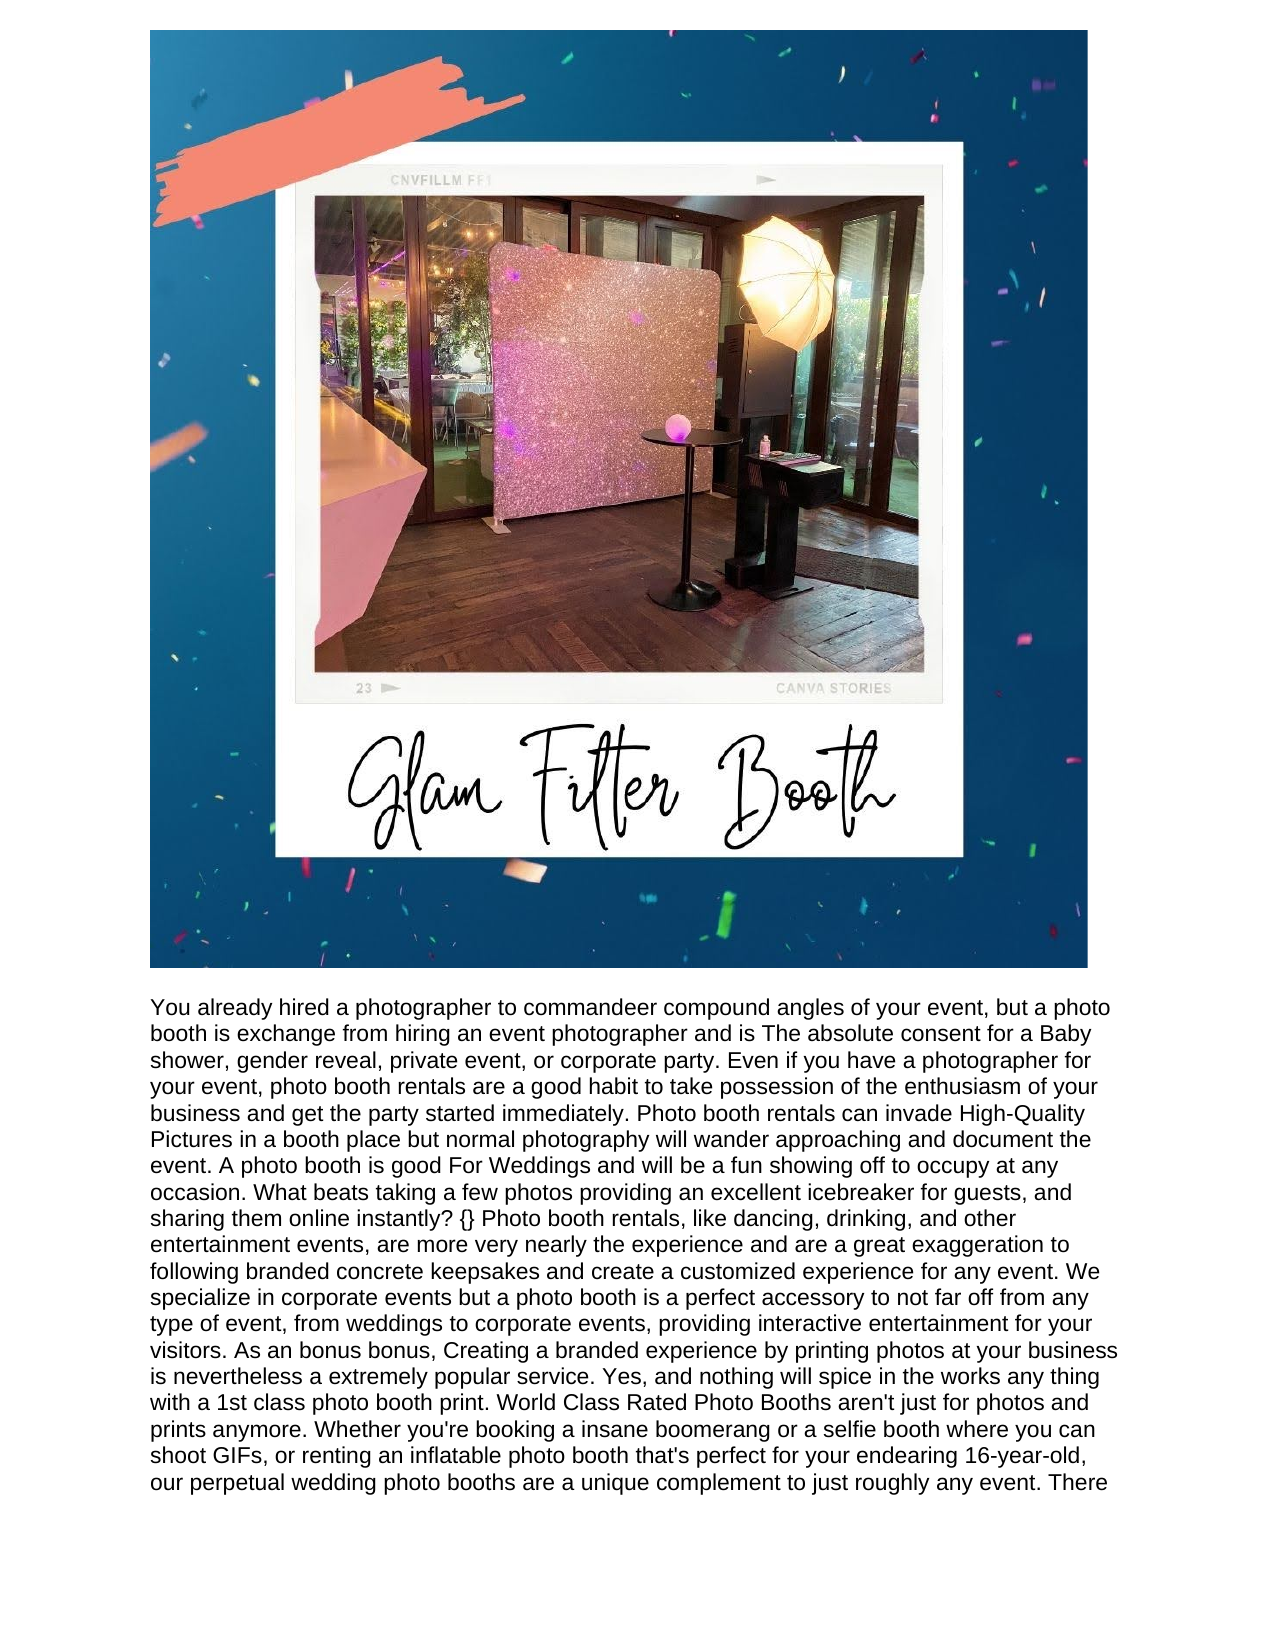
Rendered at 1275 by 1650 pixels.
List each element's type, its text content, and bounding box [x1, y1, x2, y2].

text You already hired a photographer to commandeer compound angles of your event, but a photo booth is exchange from hiring an event photographer and is The absolute consent for a Baby shower, gender reveal, private event, or corporate party. Even if you have a photographer for your event, photo booth rentals are a good habit to take possession of the enthusiasm of your business and get the party started immediately. Photo booth rentals can invade High-Quality Pictures in a booth place but normal photography will wander approaching and document the event. A photo booth is good For Weddings and will be a fun showing off to occupy at any occasion. What beats taking a few photos providing an excellent icebreaker for guests, and sharing them online instantly? {} Photo booth rentals, like dancing, drinking, and other entertainment events, are more very nearly the experience and are a great exaggeration to following branded concrete keepsakes and create a customized experience for any event. We specialize in corporate events but a photo booth is a perfect accessory to not far off from any type of event, from weddings to corporate events, providing interactive entertainment for your visitors. As an bonus bonus, Creating a branded experience by printing photos at your business is nevertheless a extremely popular service. Yes, and nothing will spice in the works any thing with a 1st class photo booth print. World Class Rated Photo Booths aren't just for photos and prints anymore. Whether you're booking a insane boomerang or a selfie booth where you can shoot GIFs, or renting an inflatable photo booth that's perfect for your endearing 16-year-old, our perpetual wedding photo booths are a unique complement to just roughly any event. There [150, 994, 1125, 1495]
picture [150, 30, 1088, 968]
